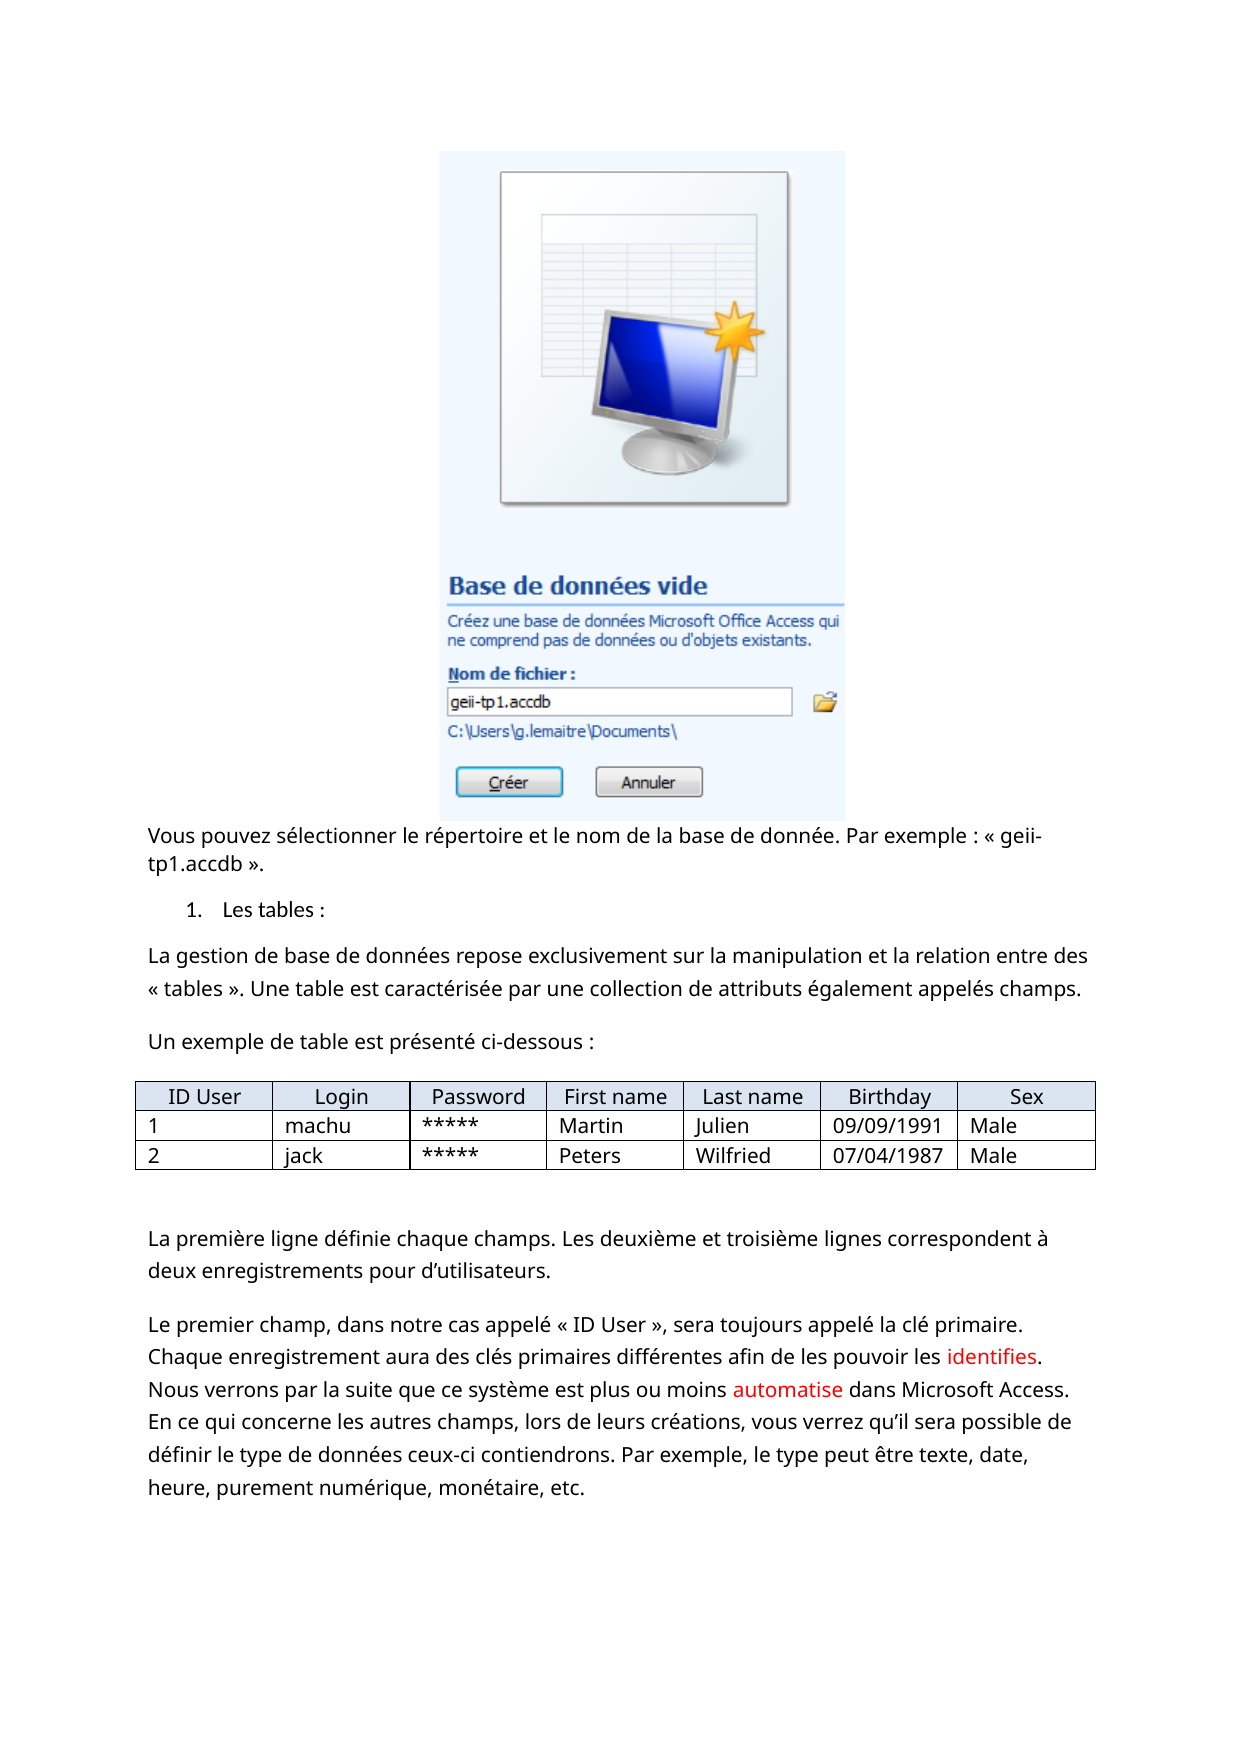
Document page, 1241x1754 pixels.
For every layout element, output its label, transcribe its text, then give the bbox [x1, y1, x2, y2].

table_header Login [273, 1082, 409, 1110]
text Un exemple de table est présenté ci-dessous : [148, 1027, 1093, 1056]
table_cell 1 [136, 1111, 272, 1140]
text Vous pouvez sélectionner le répertoire et le nom de la base de donnée. Par exemple : « geii-tp1.accdb ». [148, 148, 1093, 878]
table_cell Martin [547, 1111, 683, 1140]
text La première ligne définie chaque champs. Les deuxième et troisième lignes correspondent à deux enregistrements pour d’utilisateurs. [148, 1224, 1093, 1285]
table_cell Peters [547, 1141, 683, 1169]
table_header ID User [136, 1082, 272, 1110]
table_cell Wilfried [684, 1141, 820, 1169]
table_cell Male [958, 1111, 1095, 1140]
picture [434, 151, 846, 821]
table_header First name [547, 1082, 683, 1110]
table_cell Julien [684, 1111, 820, 1140]
list Les tables : [185, 896, 1093, 923]
table_header Birthday [821, 1082, 957, 1110]
table_cell 09/09/1991 [821, 1111, 957, 1140]
table_cell ***** [411, 1111, 546, 1140]
table_cell machu [273, 1111, 409, 1140]
table_cell jack [273, 1141, 409, 1169]
text La gestion de base de données repose exclusivement sur la manipulation et la relation entre des « tables ». Une table est caractérisée par une collection de attributs également appelés champs. [148, 941, 1093, 1002]
table_cell ***** [411, 1141, 546, 1169]
table_cell Male [958, 1141, 1095, 1169]
text Le premier champ, dans notre cas appelé « ID User », sera toujours appelé la clé primaire. Chaque enregistrement aura des clés primaires différentes afin de les pouvoir les identifies. Nous verrons par la suite que ce système est plus ou moins automatise dans Microsoft Access. En ce qui concerne les autres champs, lors de leurs créations, vous verrez qu’il sera possible de définir le type de données ceux-ci contiendrons. Par exemple, le type peut être texte, date, heure, purement numérique, monétaire, etc. [148, 1310, 1093, 1501]
table_cell 07/04/1987 [821, 1141, 957, 1169]
table_cell 2 [136, 1141, 272, 1169]
table_header Password [411, 1082, 546, 1110]
table_header Last name [684, 1082, 820, 1110]
table_header Sex [958, 1082, 1095, 1110]
